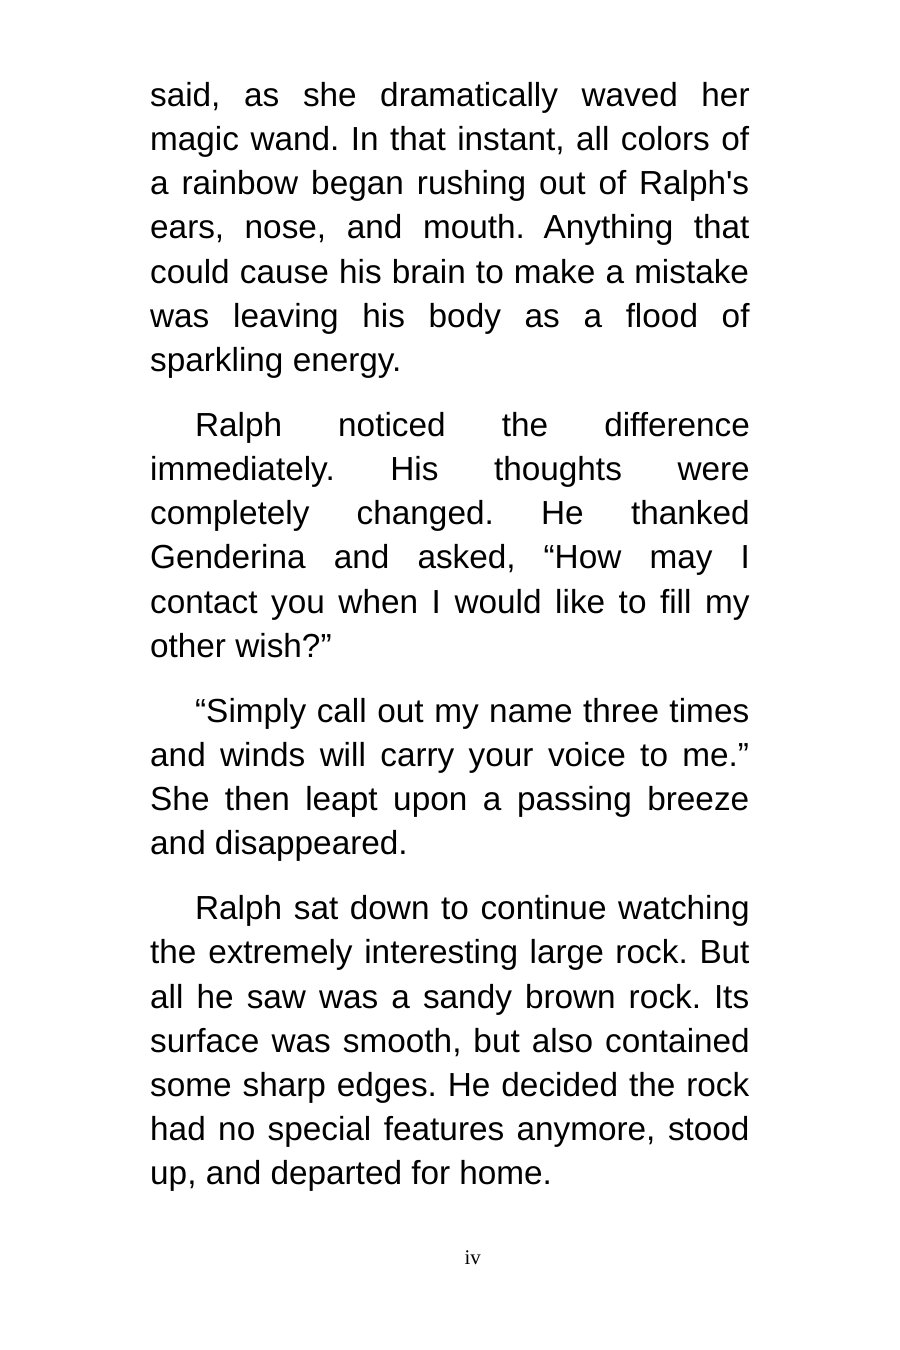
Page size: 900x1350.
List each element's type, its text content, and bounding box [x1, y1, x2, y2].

text “Simply call out my name three times and winds will carry your voice to me.” She then leapt upon a passing breeze and disappeared. [150, 691, 750, 862]
text Ralph sat down to continue watching the extremely interesting large rock. But all he saw was a sandy brown rock. Its surface was smooth, but also contained some sharp edges. He decided the rock had no special features anymore, stood up, and departed for home. [150, 888, 750, 1192]
text Ralph noticed the difference immediately. His thoughts were completely changed. He thanked Genderina and asked, “How may I contact you when I would like to fill my other wish?” [150, 405, 750, 664]
text said, as she dramatically waved her magic wand. In that instant, all colors of a rainbow began rushing out of Ralph's ears, nose, and mouth. Anything that could cause his brain to make a mistake was leaving his body as a flood of sparkling energy. [150, 75, 750, 378]
